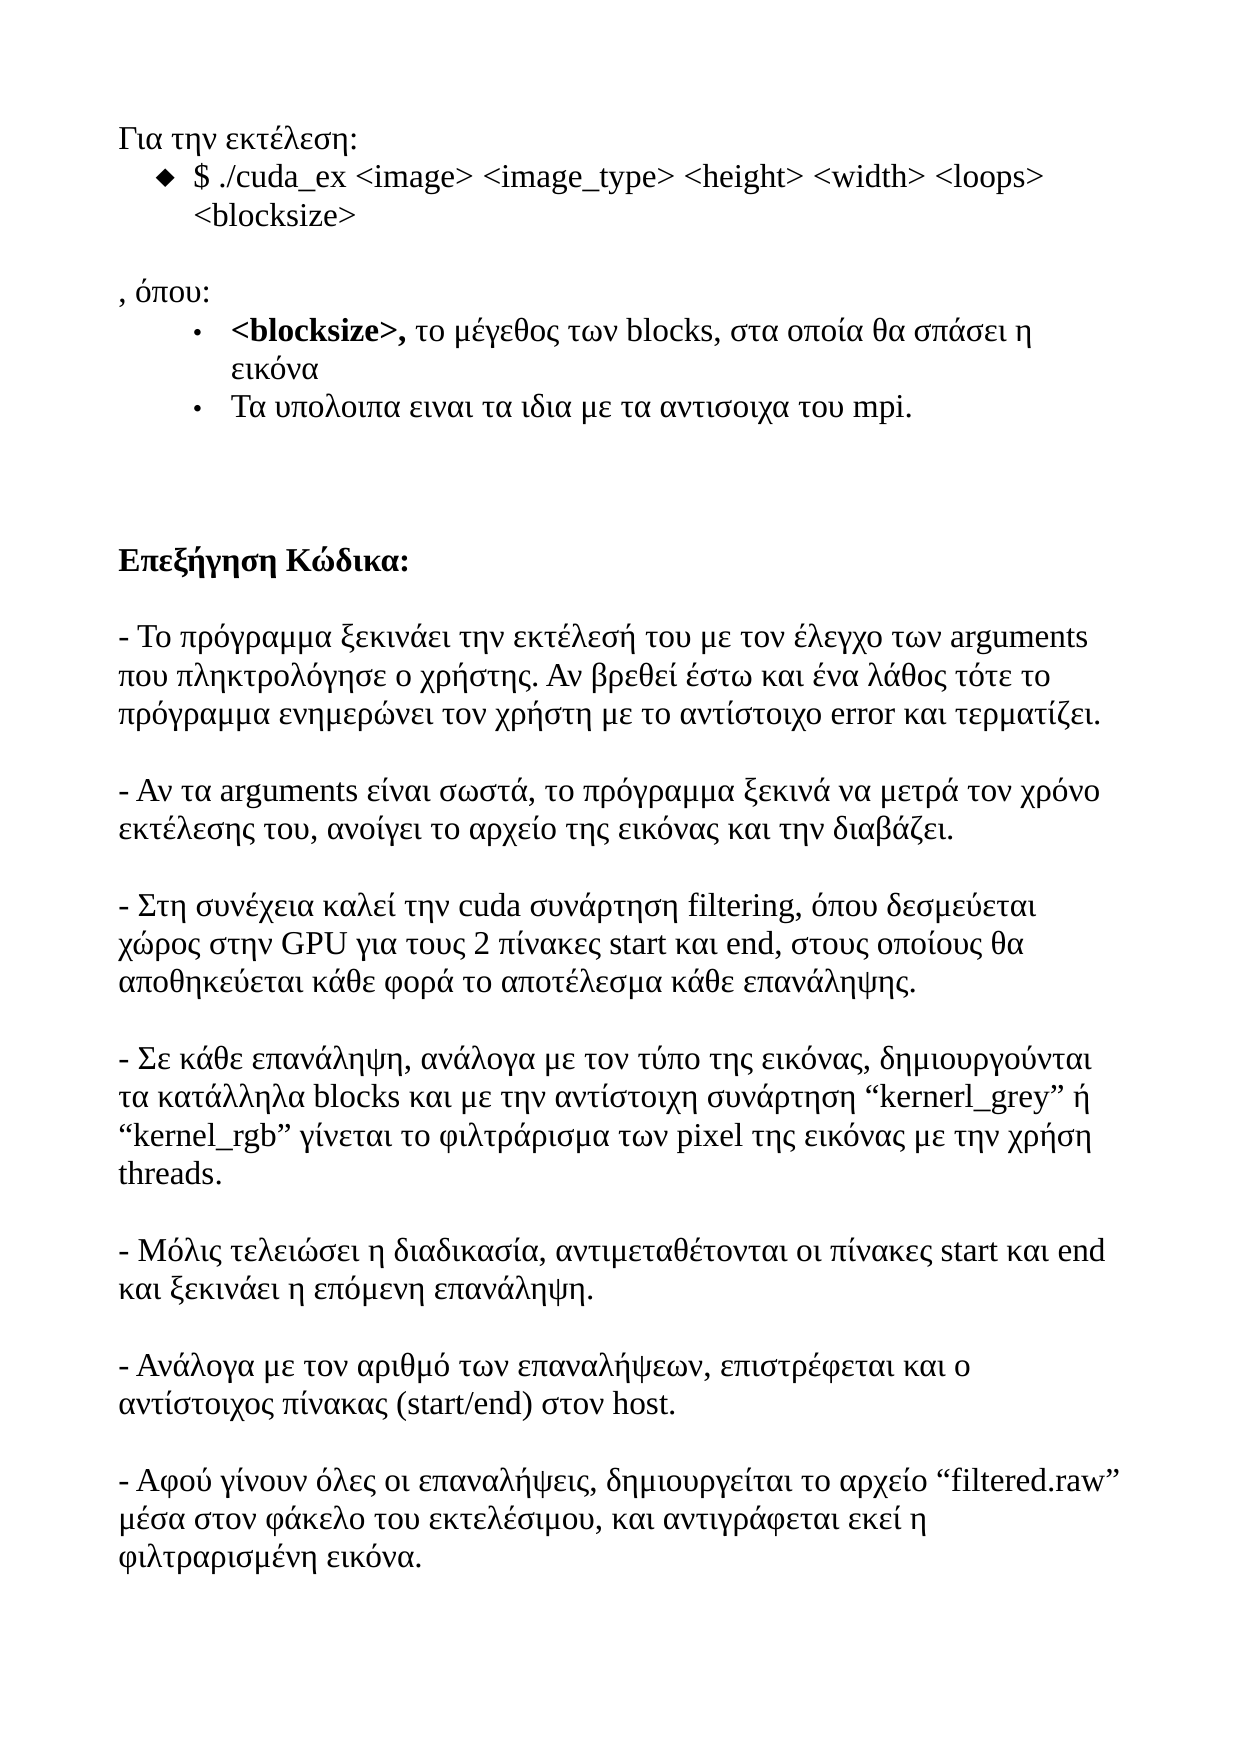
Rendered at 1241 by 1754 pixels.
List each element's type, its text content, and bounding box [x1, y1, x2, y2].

list Τα υπολοιπα ειναι τα ιδια με τα αντισοιχα του mpi. [193, 386, 1122, 425]
text - Ανάλογα με τον αριθμό των επαναλήψεων, επιστρέφεται και ο αντίστοιχος πίνακας (start/end) στον host. [118, 1345, 1122, 1421]
text - Το πρόγραμμα ξεκινάει την εκτέλεσή του με τον έλεγχο των arguments που πληκτρολόγησε ο χρήστης. Αν βρεθεί έστω και ένα λάθος τότε το πρόγραμμα ενημερώνει τον χρήστη με το αντίστοιχο error και τερματίζει. [118, 616, 1122, 731]
text - Σε κάθε επανάληψη, ανάλογα με τον τύπο της εικόνας, δημιουργούνται τα κατάλληλα blocks και με την αντίστοιχη συνάρτηση “kernerl_grey” ή “kernel_rgb” γίνεται το φιλτράρισμα των pixel της εικόνας με την χρήση threads. [118, 1038, 1122, 1191]
text - Αφού γίνουν όλες οι επαναλήψεις, δημιουργείται το αρχείο “filtered.raw” μέσα στον φάκελο του εκτελέσιμου, και αντιγράφεται εκεί η φιλτραρισμένη εικόνα. [118, 1460, 1122, 1575]
list <blocksize>, το μέγεθος των blocks, στα οποία θα σπάσει η εικόνα [193, 310, 1122, 386]
text - Αν τα arguments είναι σωστά, το πρόγραμμα ξεκινά να μετρά τον χρόνο εκτέλεσης του, ανοίγει το αρχείο της εικόνας και την διαβάζει. [118, 770, 1122, 846]
text - Στη συνέχεια καλεί την cuda συνάρτηση filtering, όπου δεσμεύεται χώρος στην GPU για τους 2 πίνακες start και end, στους οποίους θα αποθηκεύεται κάθε φορά το αποτέλεσμα κάθε επανάληψης. [118, 885, 1122, 1000]
text , όπου: [118, 271, 1122, 310]
text Επεξήγηση Κώδικα: [118, 540, 1122, 578]
text Για την εκτέλεση: [118, 118, 1122, 156]
text - Μόλις τελειώσει η διαδικασία, αντιμεταθέτονται οι πίνακες start και end και ξεκινάει η επόμενη επανάληψη. [118, 1230, 1122, 1306]
list $ ./cuda_ex <image> <image_type> <height> <width> <loops> <blocksize> [156, 156, 1122, 233]
